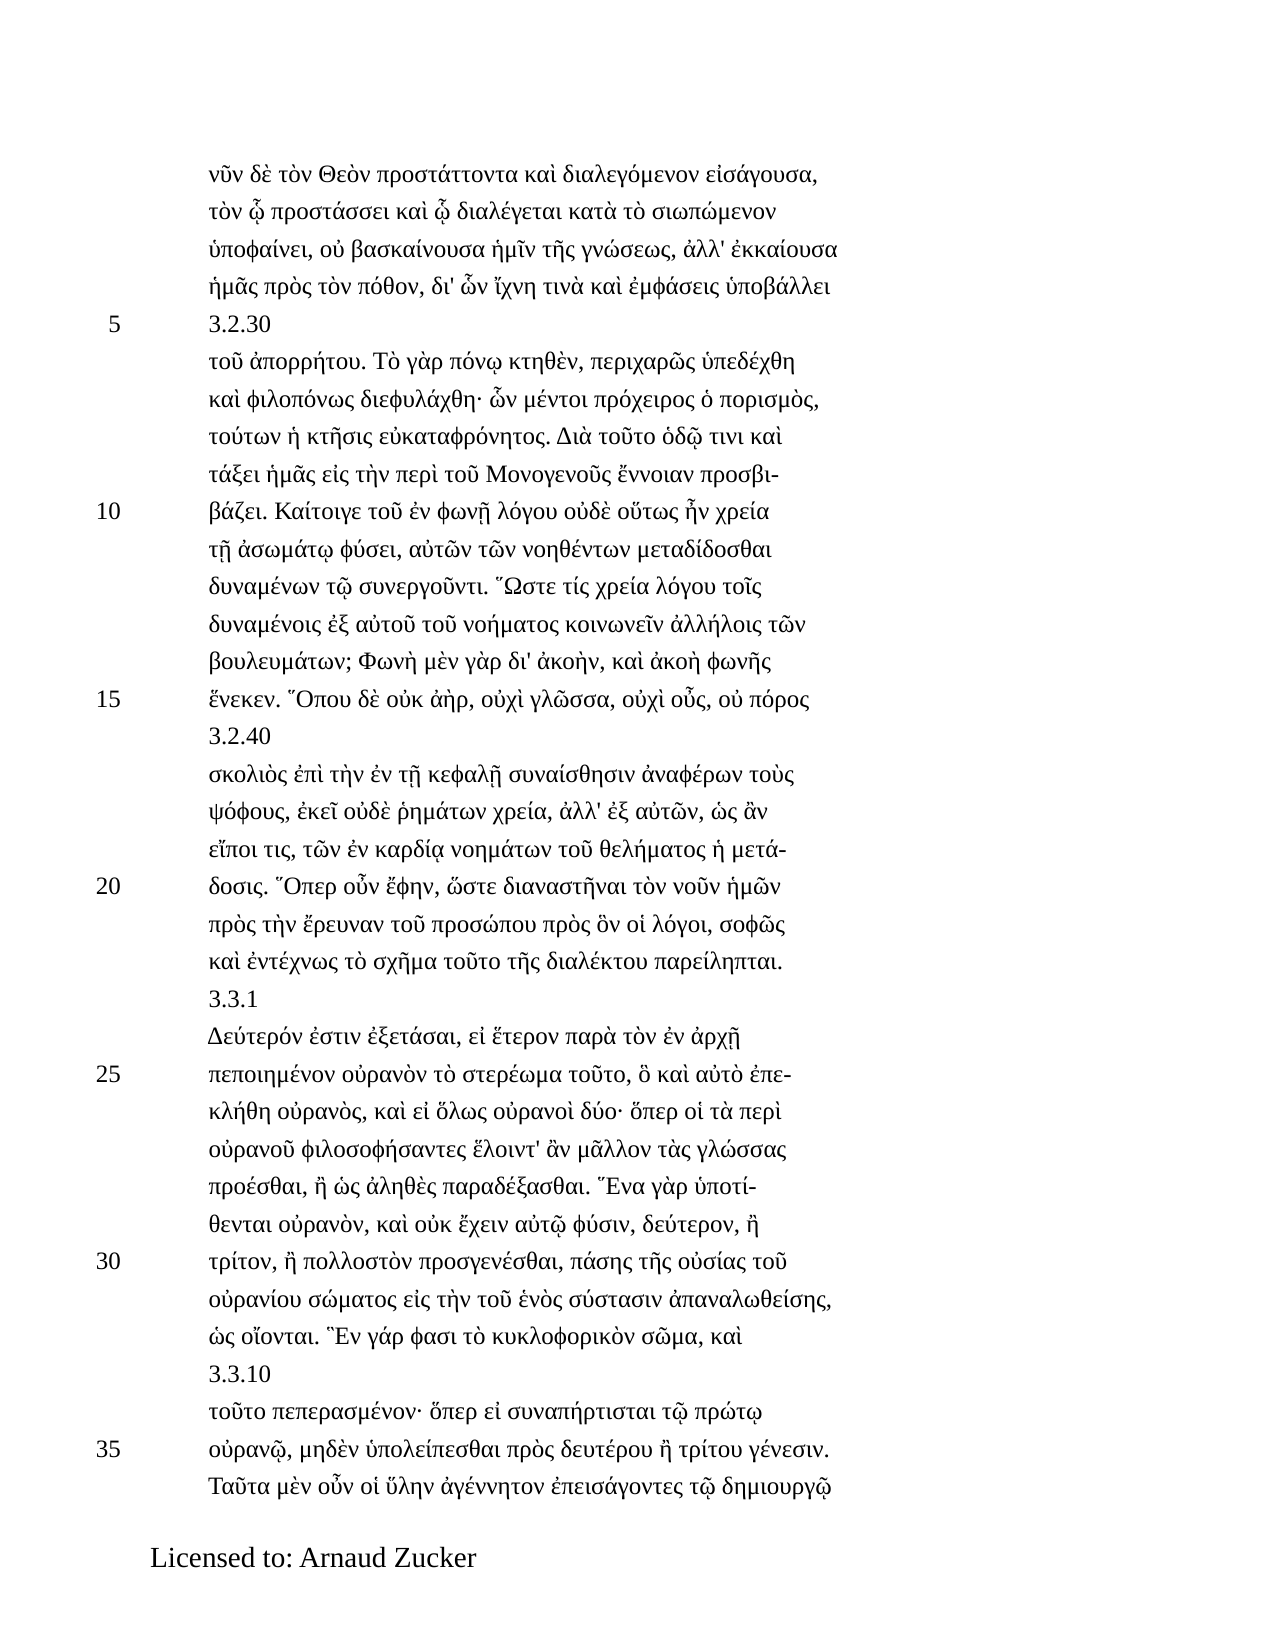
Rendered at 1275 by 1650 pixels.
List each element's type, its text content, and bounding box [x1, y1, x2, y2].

text 3.3.1 [202, 975, 1125, 1012]
text τοῦτο πεπερασμένον· ὅπερ εἰ συναπήρτισται τῷ πρώτῳ οὐρανῷ, μηδὲν ὑπολείπεσθαι πρὸς δευτέρου ἢ τρίτου γένεσιν. Ταῦτα μὲν οὖν οἱ ὕλην ἀγέννητον ἐπεισάγοντες τῷ δημιουργῷ [202, 1387, 1125, 1500]
text σκολιὸς ἐπὶ τὴν ἐν τῇ κεϕαλῇ συναίσθησιν ἀναϕέρων τοὺς ψόϕους, ἐκεῖ οὐδὲ ῥημάτων χρεία, ἀλλ' ἐξ αὐτῶν, ὡς ἂν εἴποι τις, τῶν ἐν καρδίᾳ νοημάτων τοῦ θελήματος ἡ μετά- δοσις. ῞Οπερ οὖν ἔϕην, ὥστε διαναστῆναι τὸν νοῦν ἡμῶν πρὸς τὴν ἔρευναν τοῦ προσώπου πρὸς ὃν οἱ λόγοι, σοϕῶς καὶ ἐντέχνως τὸ σχῆμα τοῦτο τῆς διαλέκτου παρείληπται. [202, 750, 1125, 975]
text Δεύτερόν ἐστιν ἐξετάσαι, εἰ ἕτερον παρὰ τὸν ἐν ἀρχῇ πεποιημένον οὐρανὸν τὸ στερέωμα τοῦτο, ὃ καὶ αὐτὸ ἐπε- κλήθη οὐρανὸς, καὶ εἰ ὅλως οὐρανοὶ δύο· ὅπερ οἱ τὰ περὶ οὐρανοῦ ϕιλοσοϕήσαντες ἕλοιντ' ἂν μᾶλλον τὰς γλώσσας προέσθαι, ἢ ὡς ἀληθὲς παραδέξασθαι. ῞Ενα γὰρ ὑποτί- θενται οὐρανὸν, καὶ οὐκ ἔχειν αὐτῷ ϕύσιν, δεύτερον, ἢ τρίτον, ἢ πολλοστὸν προσγενέσθαι, πάσης τῆς οὐσίας τοῦ οὐρανίου σώματος εἰς τὴν τοῦ ἑνὸς σύστασιν ἀπαναλωθείσης, ὡς οἴονται. ῝Εν γάρ ϕασι τὸ κυκλοϕορικὸν σῶμα, καὶ [202, 1012, 1125, 1350]
text τοῦ ἀπορρήτου. Τὸ γὰρ πόνῳ κτηθὲν, περιχαρῶς ὑπεδέχθη καὶ ϕιλοπόνως διεϕυλάχθη· ὧν μέντοι πρόχειρος ὁ πορισμὸς, τούτων ἡ κτῆσις εὐκαταϕρόνητος. Διὰ τοῦτο ὁδῷ τινι καὶ τάξει ἡμᾶς εἰς τὴν περὶ τοῦ Μονογενοῦς ἔννοιαν προσβι- βάζει. Καίτοιγε τοῦ ἐν ϕωνῇ λόγου οὐδὲ οὕτως ἦν χρεία τῇ ἀσωμάτῳ ϕύσει, αὐτῶν τῶν νοηθέντων μεταδίδοσθαι δυναμένων τῷ συνεργοῦντι. ῞Ωστε τίς χρεία λόγου τοῖς δυναμένοις ἐξ αὐτοῦ τοῦ νοήματος κοινωνεῖν ἀλλήλοις τῶν βουλευμάτων; Φωνὴ μὲν γὰρ δι' ἀκοὴν, καὶ ἀκοὴ ϕωνῆς ἕνεκεν. ῞Οπου δὲ οὐκ ἀὴρ, οὐχὶ γλῶσσα, οὐχὶ οὖς, οὐ πόρος [202, 337, 1125, 712]
text 3.2.30 [202, 300, 1125, 337]
text 3.2.40 [202, 712, 1125, 750]
text νῦν δὲ τὸν Θεὸν προστάττοντα καὶ διαλεγόμενον εἰσάγουσα, τὸν ᾧ προστάσσει καὶ ᾧ διαλέγεται κατὰ τὸ σιωπώμενον ὑποϕαίνει, οὐ βασκαίνουσα ἡμῖν τῆς γνώσεως, ἀλλ' ἐκκαίουσα ἡμᾶς πρὸς τὸν πόθον, δι' ὧν ἴχνη τινὰ καὶ ἐμϕάσεις ὑποβάλλει [202, 150, 1125, 300]
text 3.3.10 [202, 1350, 1125, 1387]
